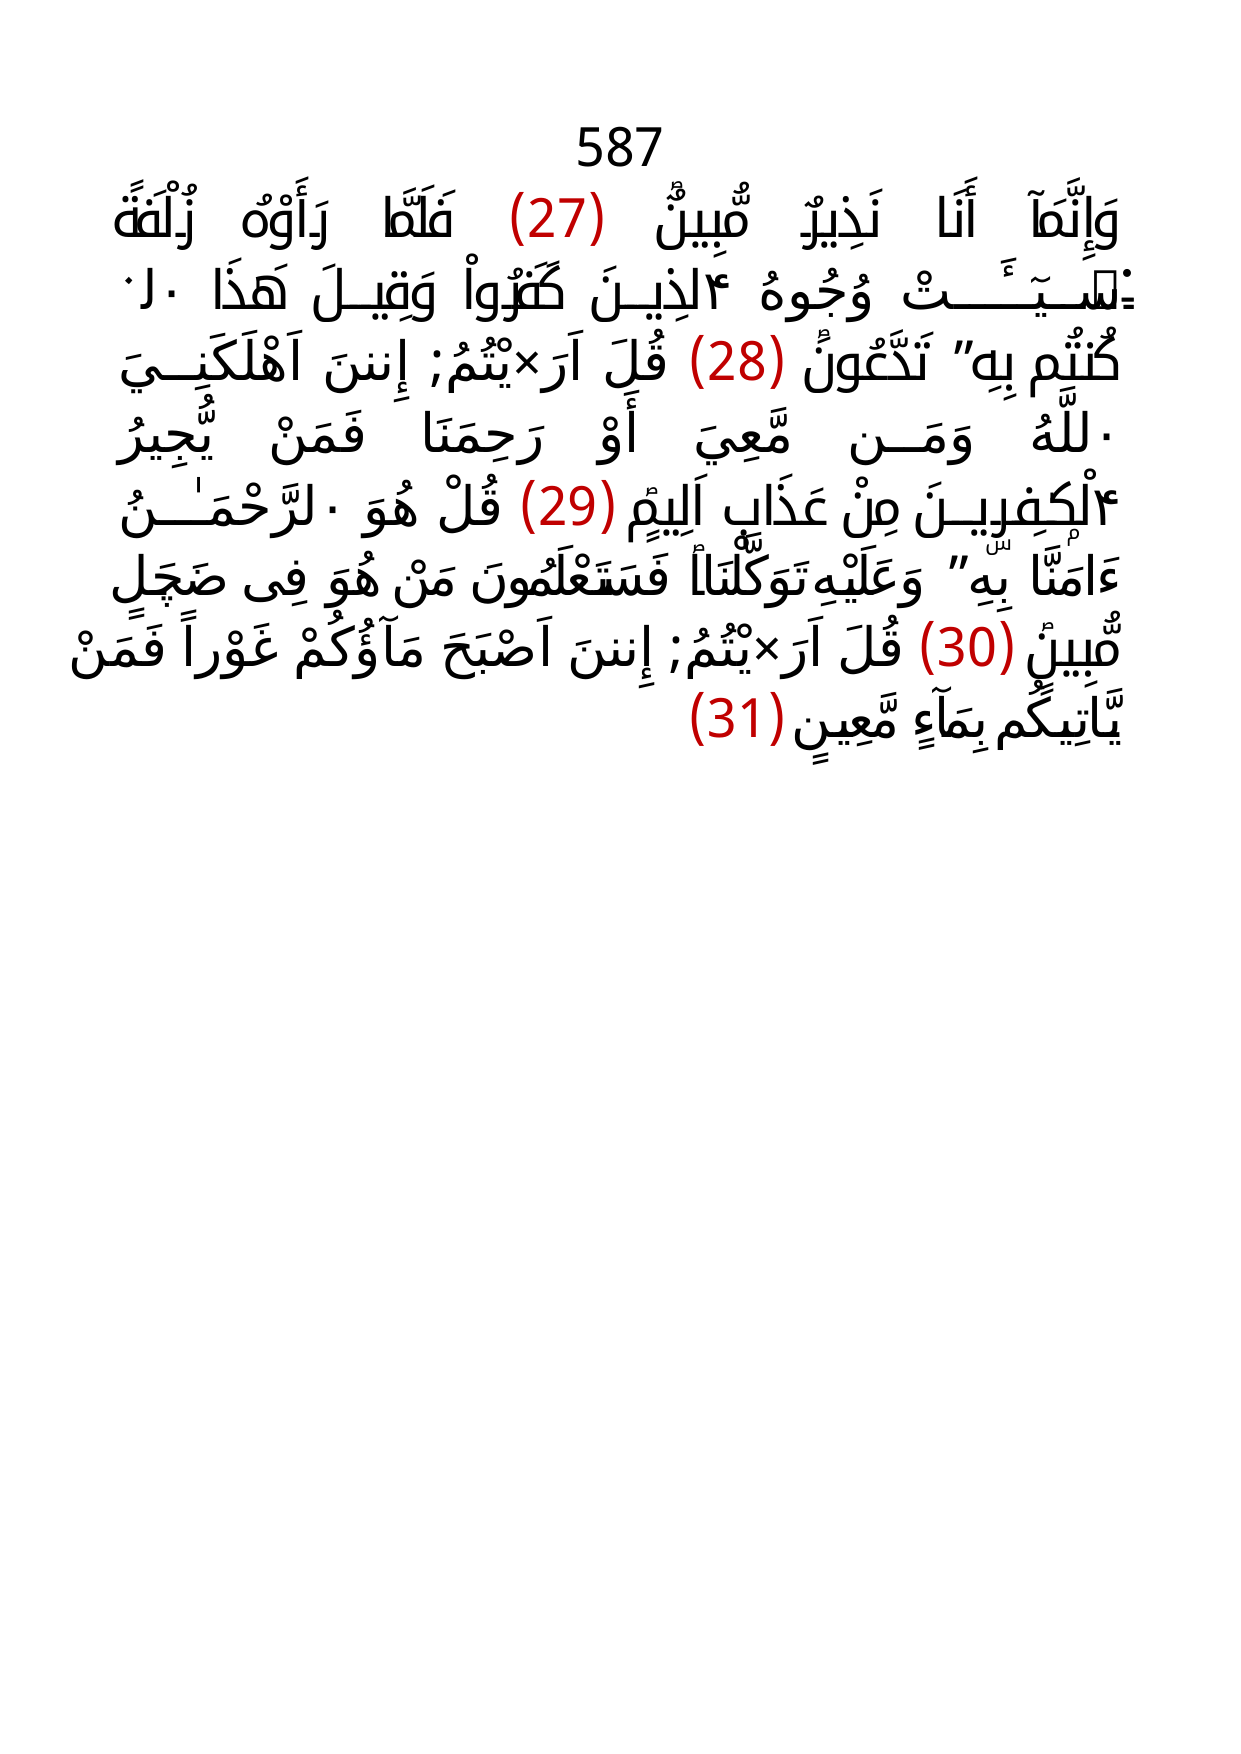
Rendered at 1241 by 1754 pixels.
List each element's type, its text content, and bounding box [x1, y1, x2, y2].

text 587 [118, 118, 1122, 189]
text وَإِنَّمَآ أَنَا نَذِيرٌ مُّبِينٌؐ (27) فَلَمَّا رَأَوْهُ زُلْفَةً سـ۬ـيٓــَٔـــتْ وُجُوهُ ۴لذِيــنَ كَفَرُواْ وَقِيــلَ هَـٰذَا ۰ﻟ﮲ كُنتُم بِهِ” تَدَّعُونَؐ (28) قُلَ اَرَ×يْتُمُ; إِنننَ اَهْلَكَنِــيَ ۰للَّهُ وَمَــن مَّعِيَ أَوْ رَحِمَنَا فَمَنْ يُّجِيرُ ۴لْكۭـٰفِـرۣيــنَ مِنْ عَذَابٖ اَلِيمٍؐ (29) قُلْ هُوَ ۰لرَّحْمَـٰــنُ ءَامَنَّا بِهِ” وَعَلَيْهِ تَوَكَّلْنَاؐ فَسَتَعْلَمُونَ مَنْ هُوَ فِى ضَچَلٍ مُّبِينٍؐ (30) قُلَ اَرَ×يْتُمُ; إِنننَ اَصْبَحَ مَآؤُكُمْ غَوْراً فَمَنْ يَّاتِيكُم بِمَآءٍ مَّعِينٍ (31) [118, 189, 1122, 759]
